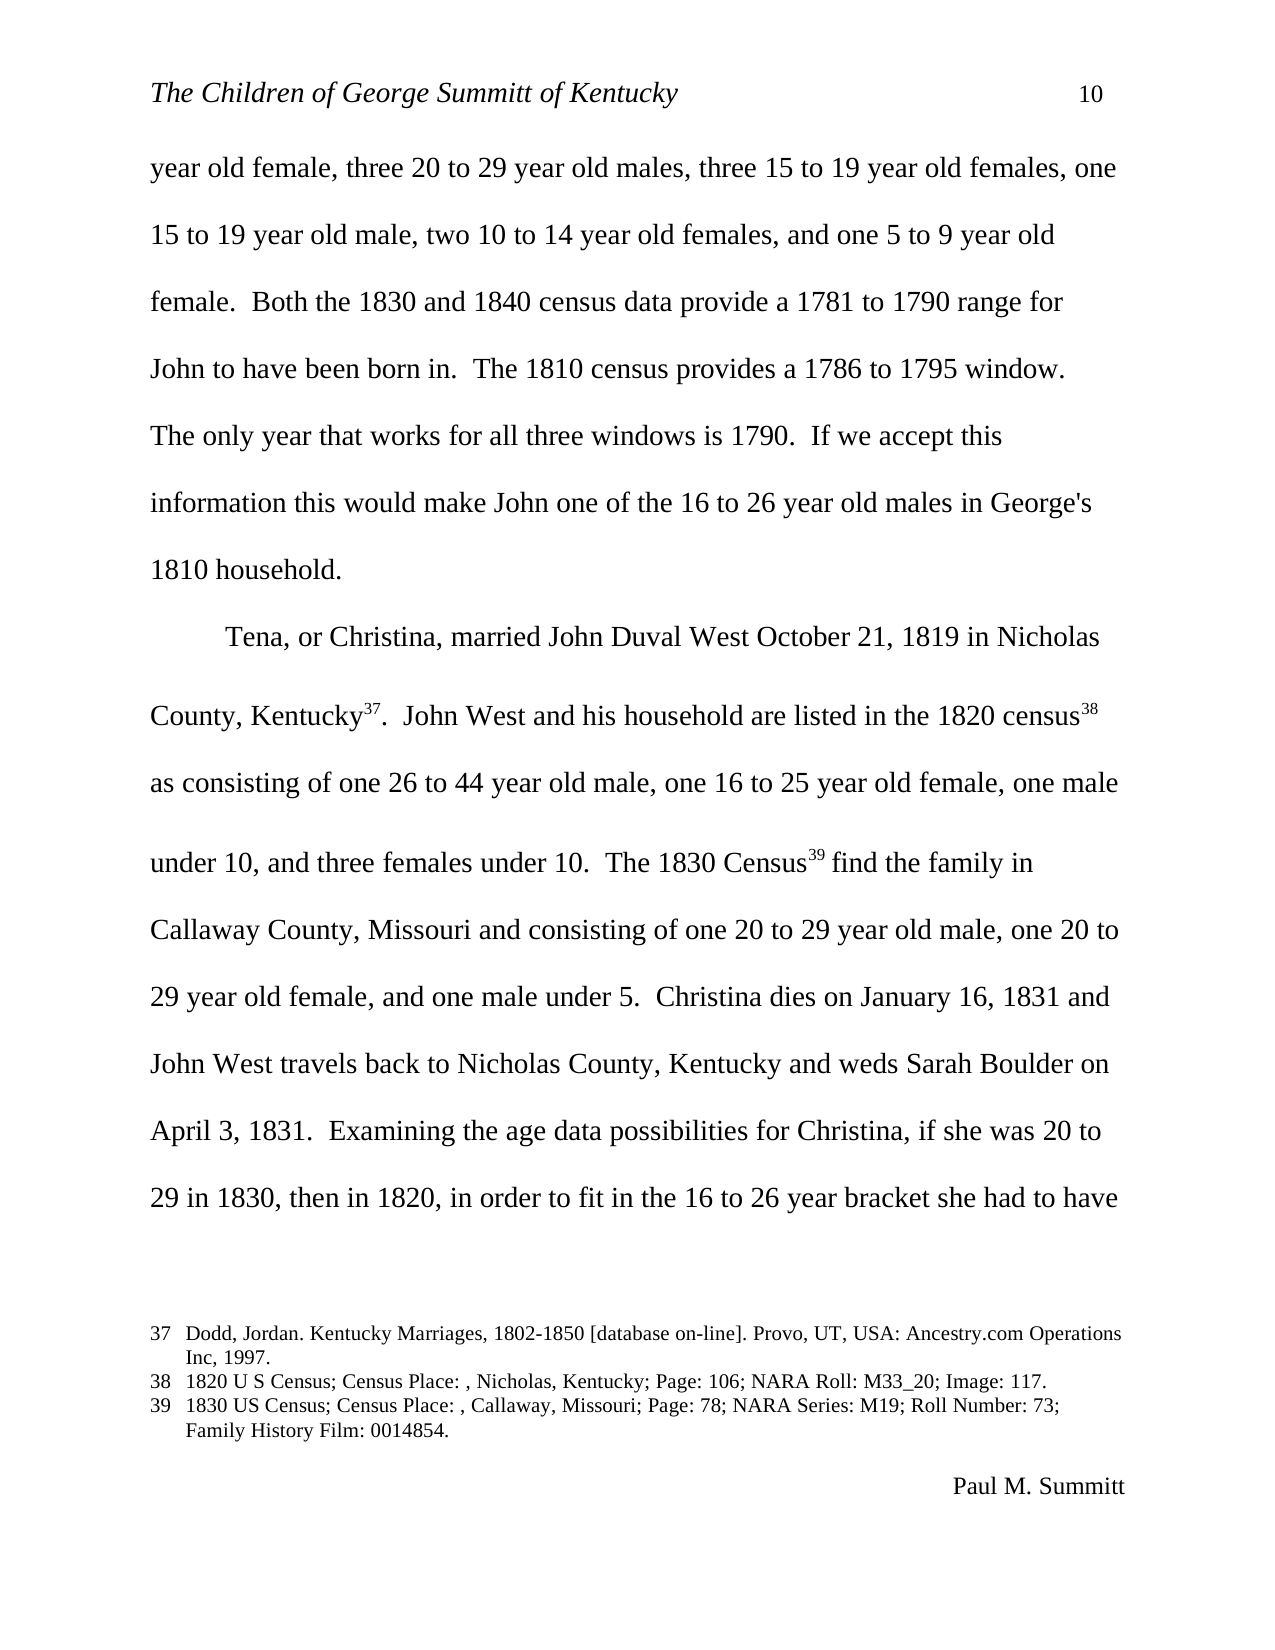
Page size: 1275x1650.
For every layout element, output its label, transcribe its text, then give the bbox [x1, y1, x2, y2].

text Dodd, Jordan. Kentucky Marriages, 1802-1850 [database on-line]. Provo, UT, USA: Ancestry.com Operations Inc, 1997. [150, 1321, 1125, 1369]
text year old female, three 20 to 29 year old males, three 15 to 19 year old females, one 15 to 19 year old male, two 10 to 14 year old females, and one 5 to 9 year old female. Both the 1830 and 1840 census data provide a 1781 to 1790 range for John to have been born in. The 1810 census provides a 1786 to 1795 window. The only year that works for all three windows is 1790. If we accept this information this would make John one of the 16 to 26 year old males in George's 1810 household. [150, 150, 1125, 586]
text Tena, or Christina, married John Duval West October 21, 1819 in Nicholas County, Kentucky. John West and his household are listed in the 1820 census as consisting of one 26 to 44 year old male, one 16 to 25 year old female, one male under 10, and three females under 10. The 1830 Census find the family in Callaway County, Missouri and consisting of one 20 to 29 year old male, one 20 to 29 year old female, and one male under 5. Christina dies on January 16, 1831 and John West travels back to Nicholas County, Kentucky and weds Sarah Boulder on April 3, 1831. Examining the age data possibilities for Christina, if she was 20 to 29 in 1830, then in 1820, in order to fit in the 16 to 26 year bracket she had to have [150, 619, 1125, 1214]
text 1820 U S Census; Census Place: , Nicholas, Kentucky; Page: 106; NARA Roll: M33_20; Image: 117. [150, 1369, 1125, 1393]
text 1830 US Census; Census Place: , Callaway, Missouri; Page: 78; NARA Series: M19; Roll Number: 73; Family History Film: 0014854. [150, 1393, 1125, 1441]
